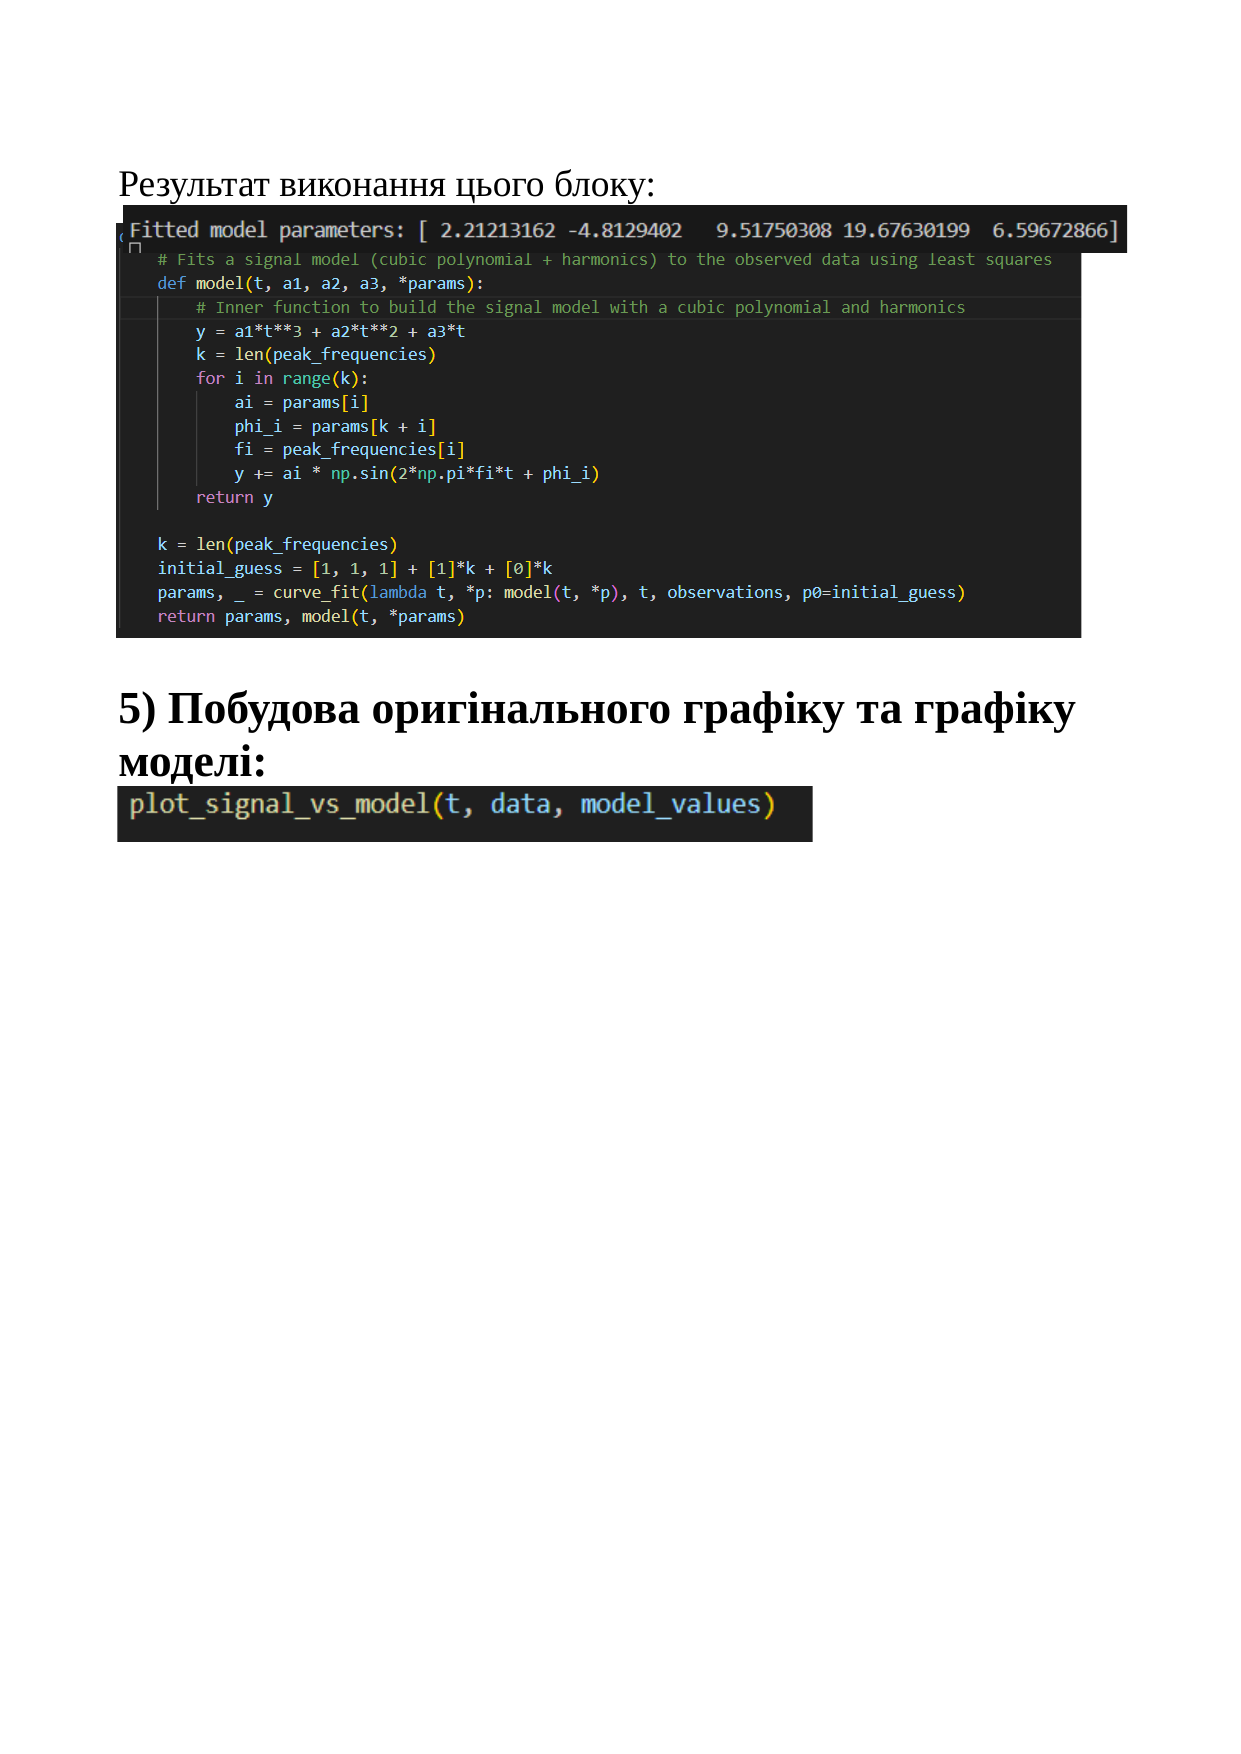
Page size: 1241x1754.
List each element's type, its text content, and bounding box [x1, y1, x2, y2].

picture [117, 786, 813, 842]
text Результат виконання цього блоку: [118, 161, 1122, 204]
text 5) Побудова оригінального графіку та графіку моделі: [118, 681, 1122, 786]
picture [116, 205, 1128, 638]
